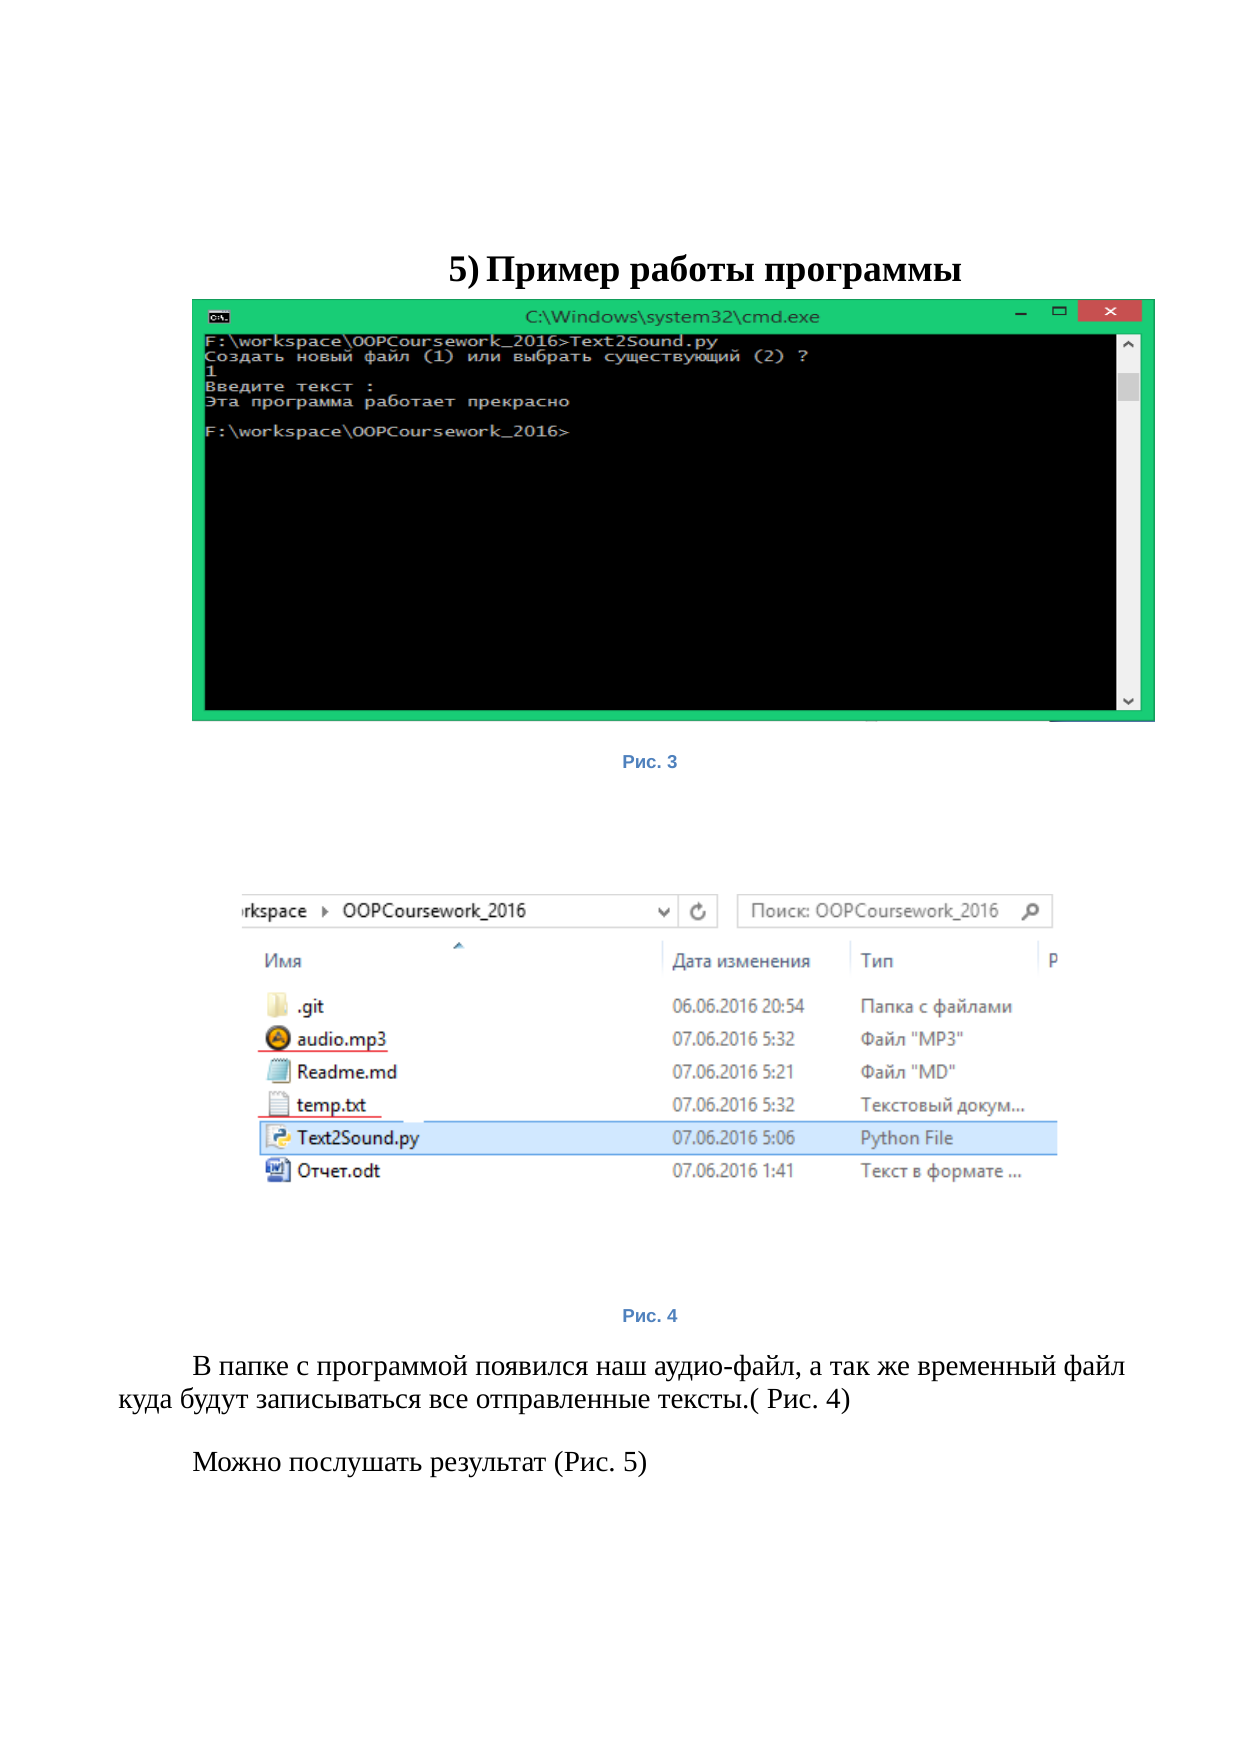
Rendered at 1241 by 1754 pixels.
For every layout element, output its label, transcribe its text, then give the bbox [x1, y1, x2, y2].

list Пример работы программы [229, 246, 1181, 289]
text Рис. 3 [118, 751, 1181, 773]
text В папке с программой появился наш аудио-файл, а так же временный файл куда будут записываться все отправленные тексты.( Рис. 4) [118, 1348, 1181, 1415]
text Рис. 4 [118, 1305, 1181, 1327]
text Можно послушать результат (Рис. 5) [118, 1444, 1181, 1478]
